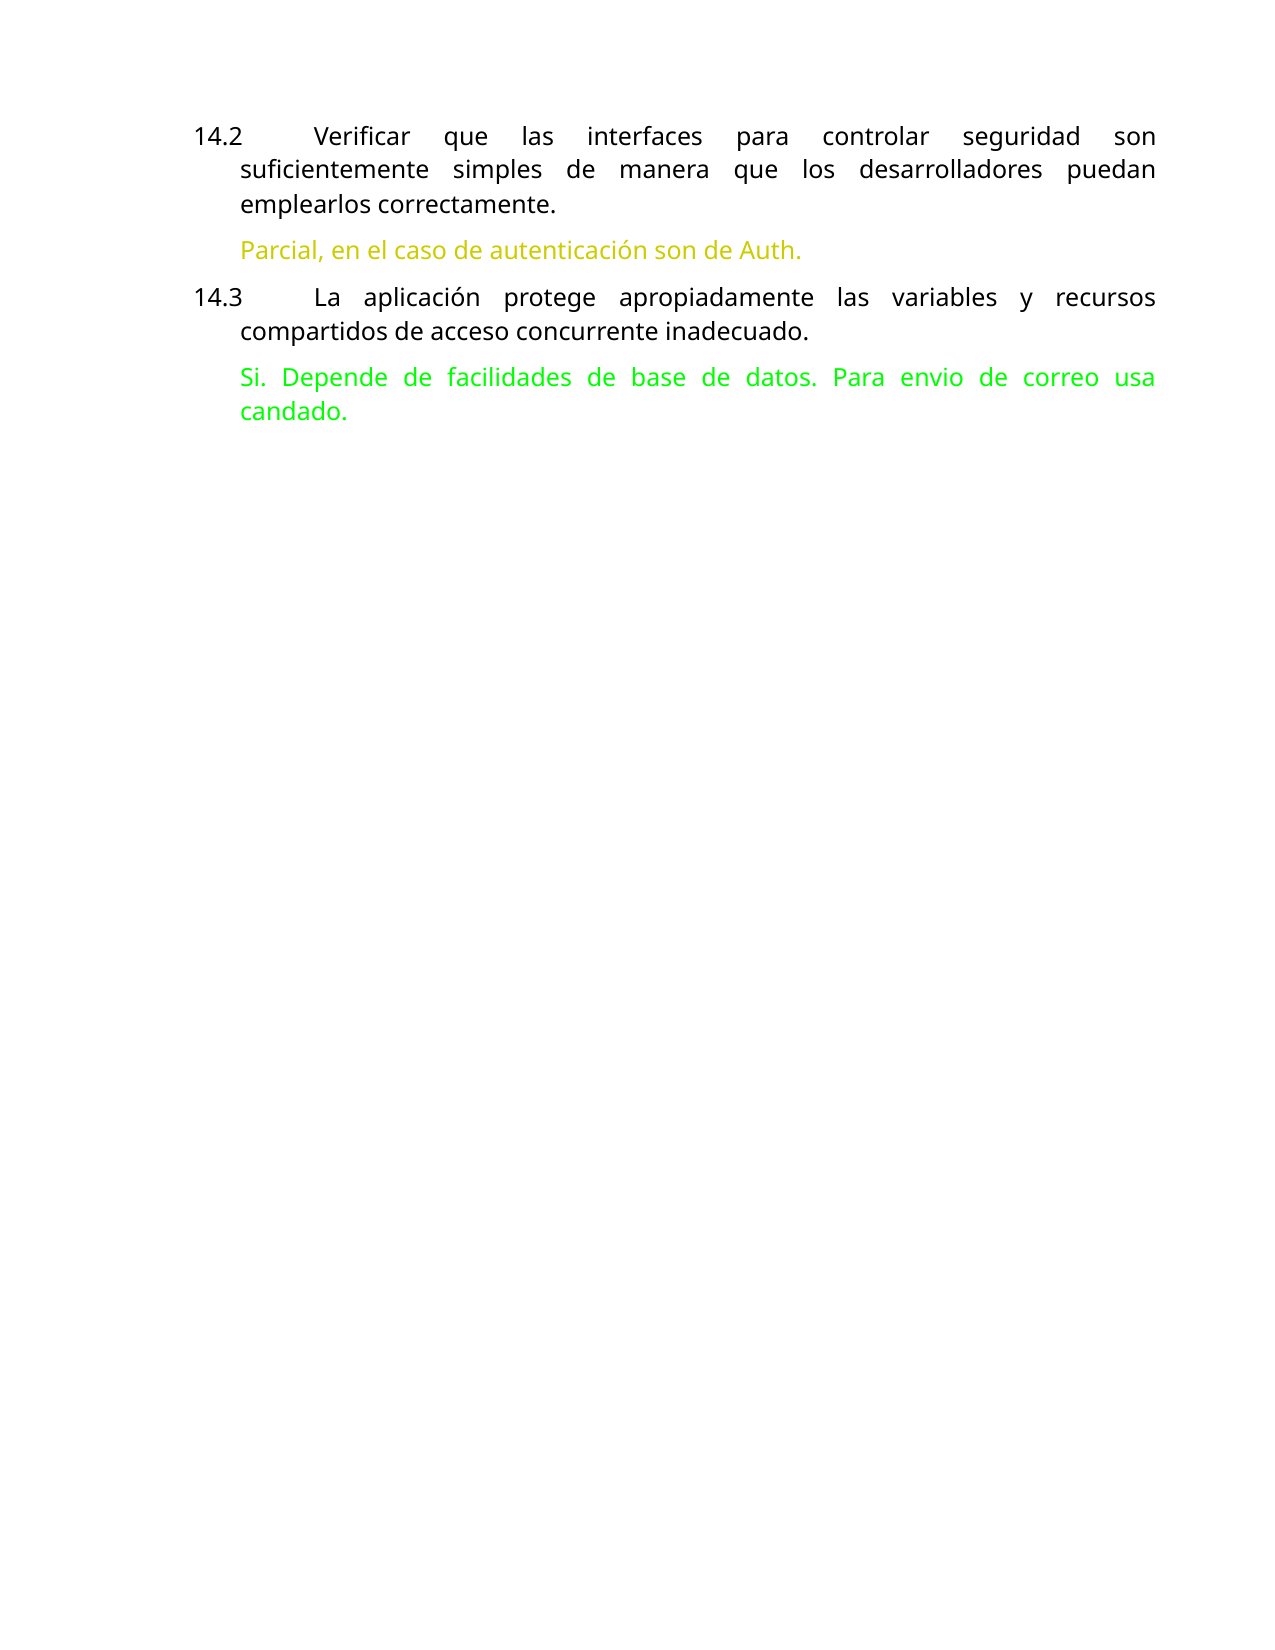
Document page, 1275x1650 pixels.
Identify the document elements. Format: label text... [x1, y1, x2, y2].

list Verificar que las interfaces para controlar seguridad son suficientemente simples de manera que los desarrolladores puedan emplearlos correctamente. [193, 118, 1157, 220]
list Parcial, en el caso de autenticación son de Auth. [193, 233, 1157, 267]
list Si. Depende de facilidades de base de datos. Para envio de correo usa candado. [193, 360, 1157, 428]
list La aplicación protege apropiadamente las variables y recursos compartidos de acceso concurrente inadecuado. [193, 279, 1157, 347]
